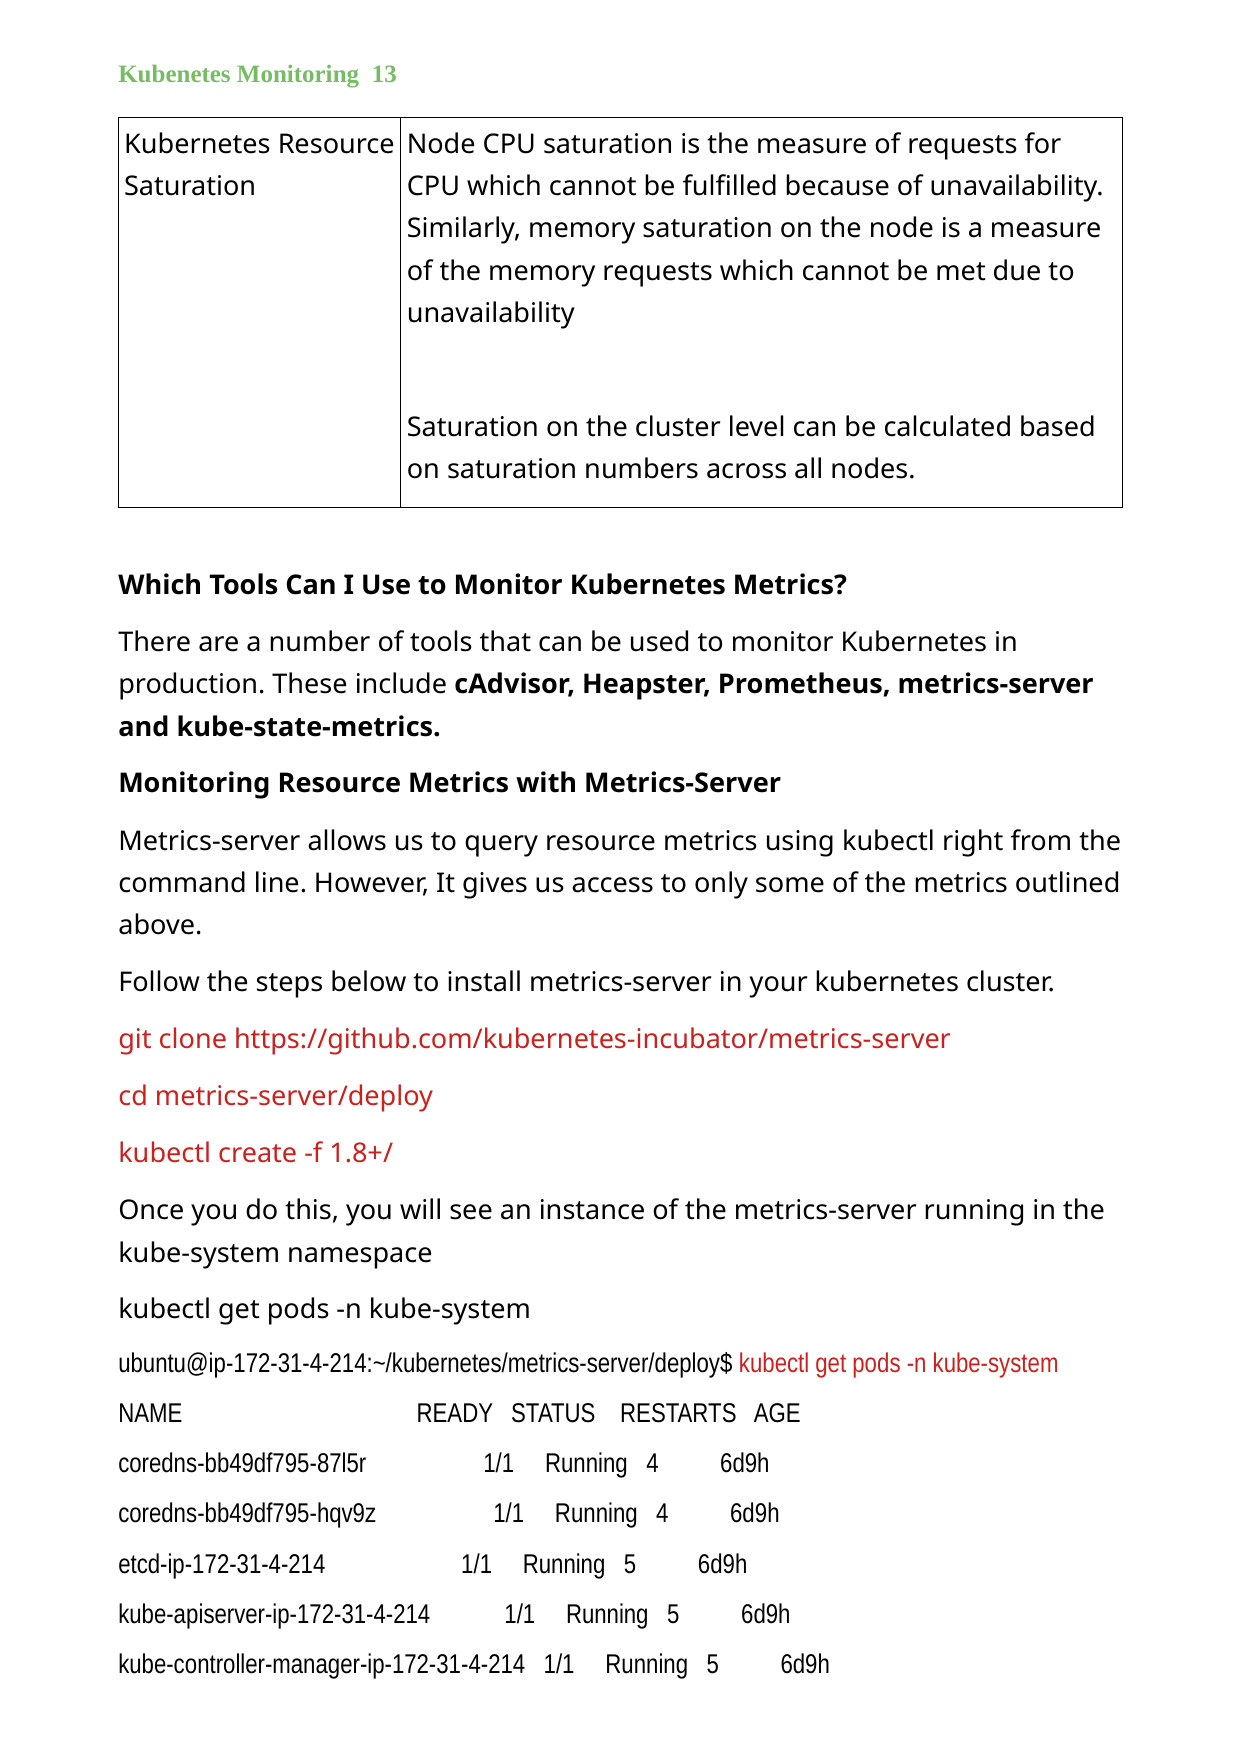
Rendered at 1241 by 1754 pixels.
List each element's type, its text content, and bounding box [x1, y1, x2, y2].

text kubectl create -f 1.8+/ [118, 1134, 1122, 1171]
text coredns-bb49df795-hqv9z 1/1 Running 4 6d9h [118, 1498, 1122, 1529]
text kubectl get pods -n kube-system [118, 1290, 1122, 1327]
text NAME READY STATUS RESTARTS AGE [118, 1397, 1122, 1428]
text etcd-ip-172-31-4-214 1/1 Running 5 6d9h [118, 1548, 1122, 1579]
text Metrics-server allows us to query resource metrics using kubectl right from the command line. However, It gives us access to only some of the metrics outlined above. [118, 821, 1122, 943]
text Monitoring Resource Metrics with Metrics-Server [118, 764, 1122, 801]
text git clone https://github.com/kubernetes-incubator/metrics-server [118, 1020, 1122, 1057]
text Once you do this, you will see an instance of the metrics-server running in the kube-system namespace [118, 1191, 1122, 1270]
text There are a number of tools that can be used to monitor Kubernetes in production. These include cAdvisor, Heapster, Prometheus, metrics-server and kube-state-metrics. [118, 622, 1122, 744]
table_cell Node CPU saturation is the measure of requests for CPU which cannot be fulfilled because of unavailability. Similarly, memory saturation on the node is a measure of the memory requests which cannot be met due to unavailability Saturation on the cluster level can be calculated based on saturation numbers across all nodes. [401, 118, 1122, 507]
table_cell Kubernetes Resource Saturation [119, 118, 400, 507]
text Follow the steps below to install metrics-server in your kubernetes cluster. [118, 963, 1122, 999]
text ubuntu@ip-172-31-4-214:~/kubernetes/metrics-server/deploy$ kubectl get pods -n kube-system [118, 1347, 1122, 1378]
text kube-apiserver-ip-172-31-4-214 1/1 Running 5 6d9h [118, 1598, 1122, 1629]
text kube-controller-manager-ip-172-31-4-214 1/1 Running 5 6d9h [118, 1648, 1122, 1679]
text coredns-bb49df795-87l5r 1/1 Running 4 6d9h [118, 1447, 1122, 1478]
text Which Tools Can I Use to Monitor Kubernetes Metrics? [118, 565, 1122, 602]
text cd metrics-server/deploy [118, 1077, 1122, 1113]
